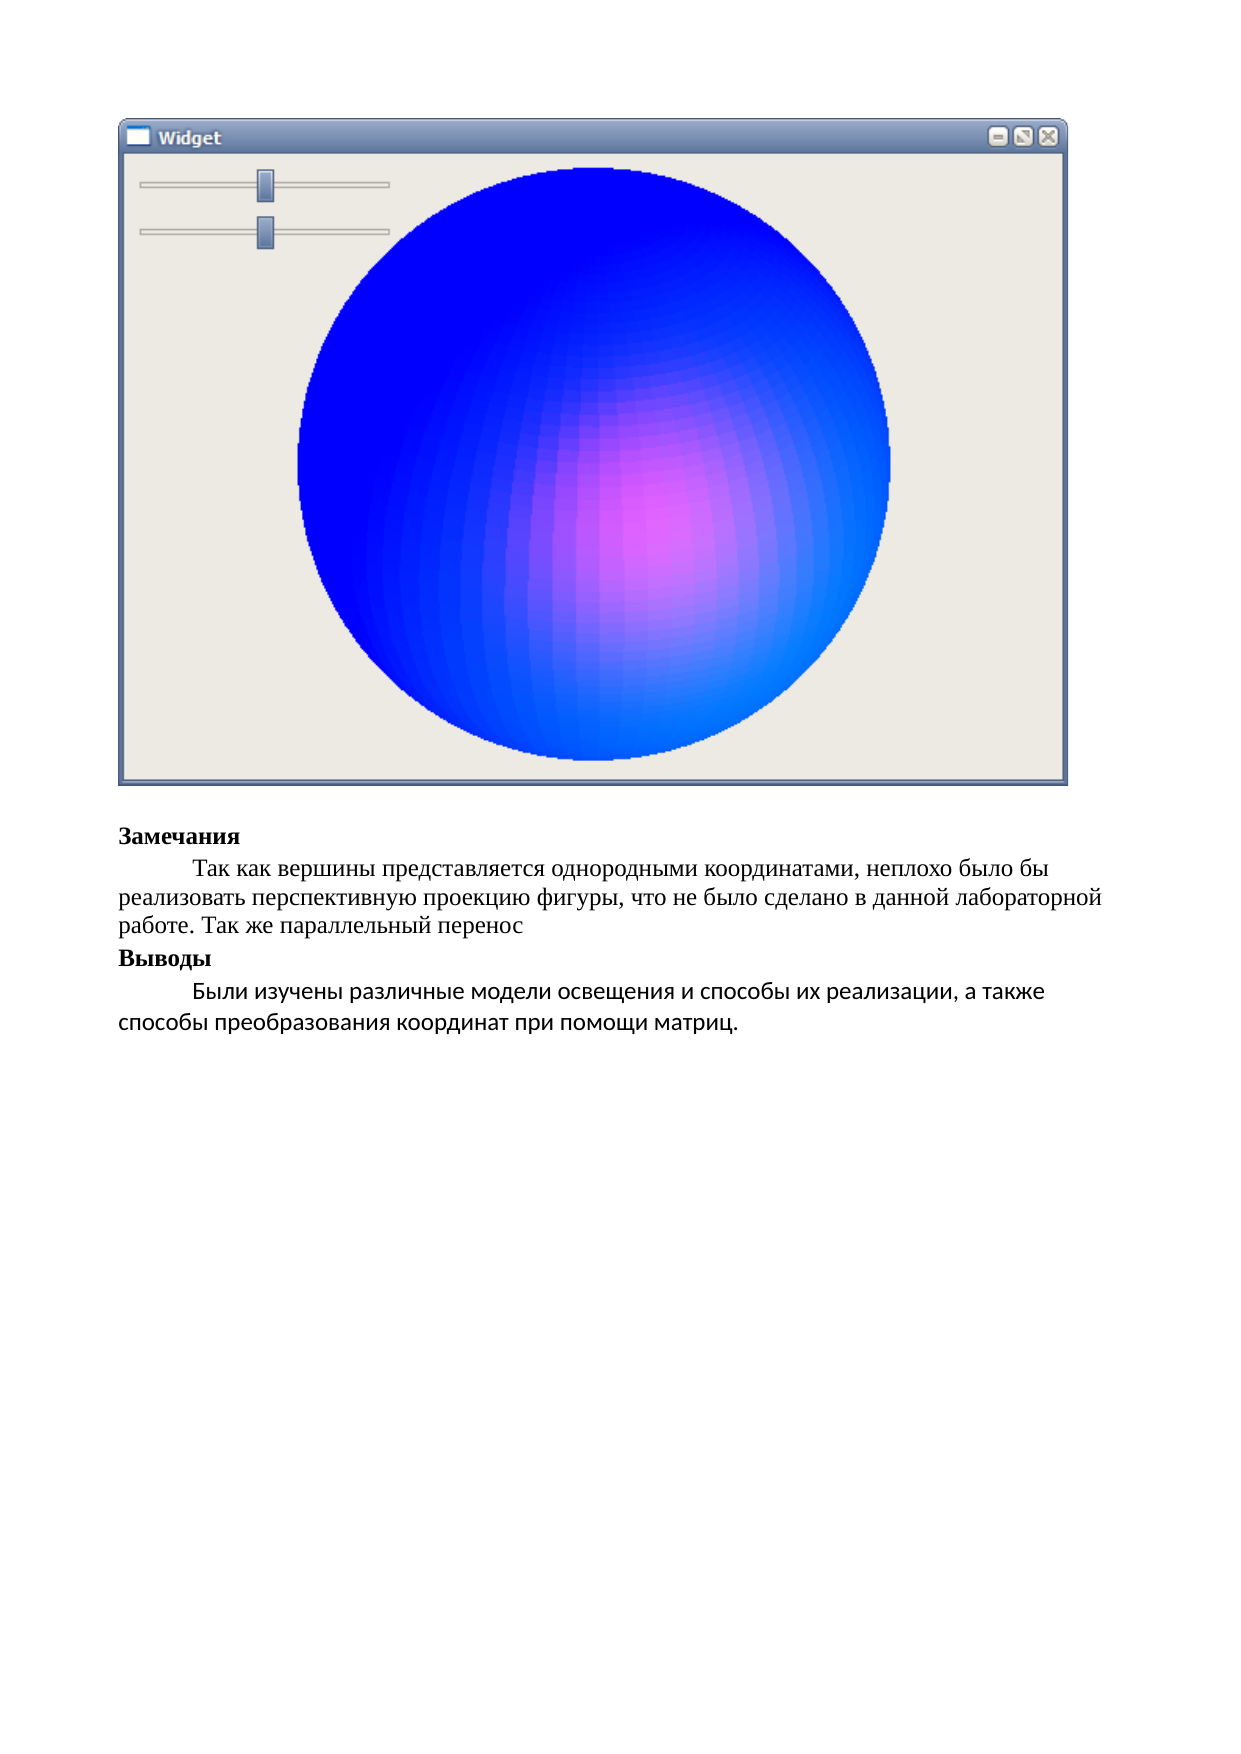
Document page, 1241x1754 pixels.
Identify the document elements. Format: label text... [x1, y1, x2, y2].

text Были изучены различные модели освещения и способы их реализации, а также способы преобразования координат при помощи матриц. [118, 975, 1122, 1036]
picture [118, 118, 1069, 786]
text Выводы [118, 943, 1122, 972]
text Замечания [118, 821, 1122, 849]
text Так как вершины представляется однородными координатами, неплохо было бы реализовать перспективную проекцию фигуры, что не было сделано в данной лабораторной работе. Так же параллельный перенос [118, 853, 1122, 939]
